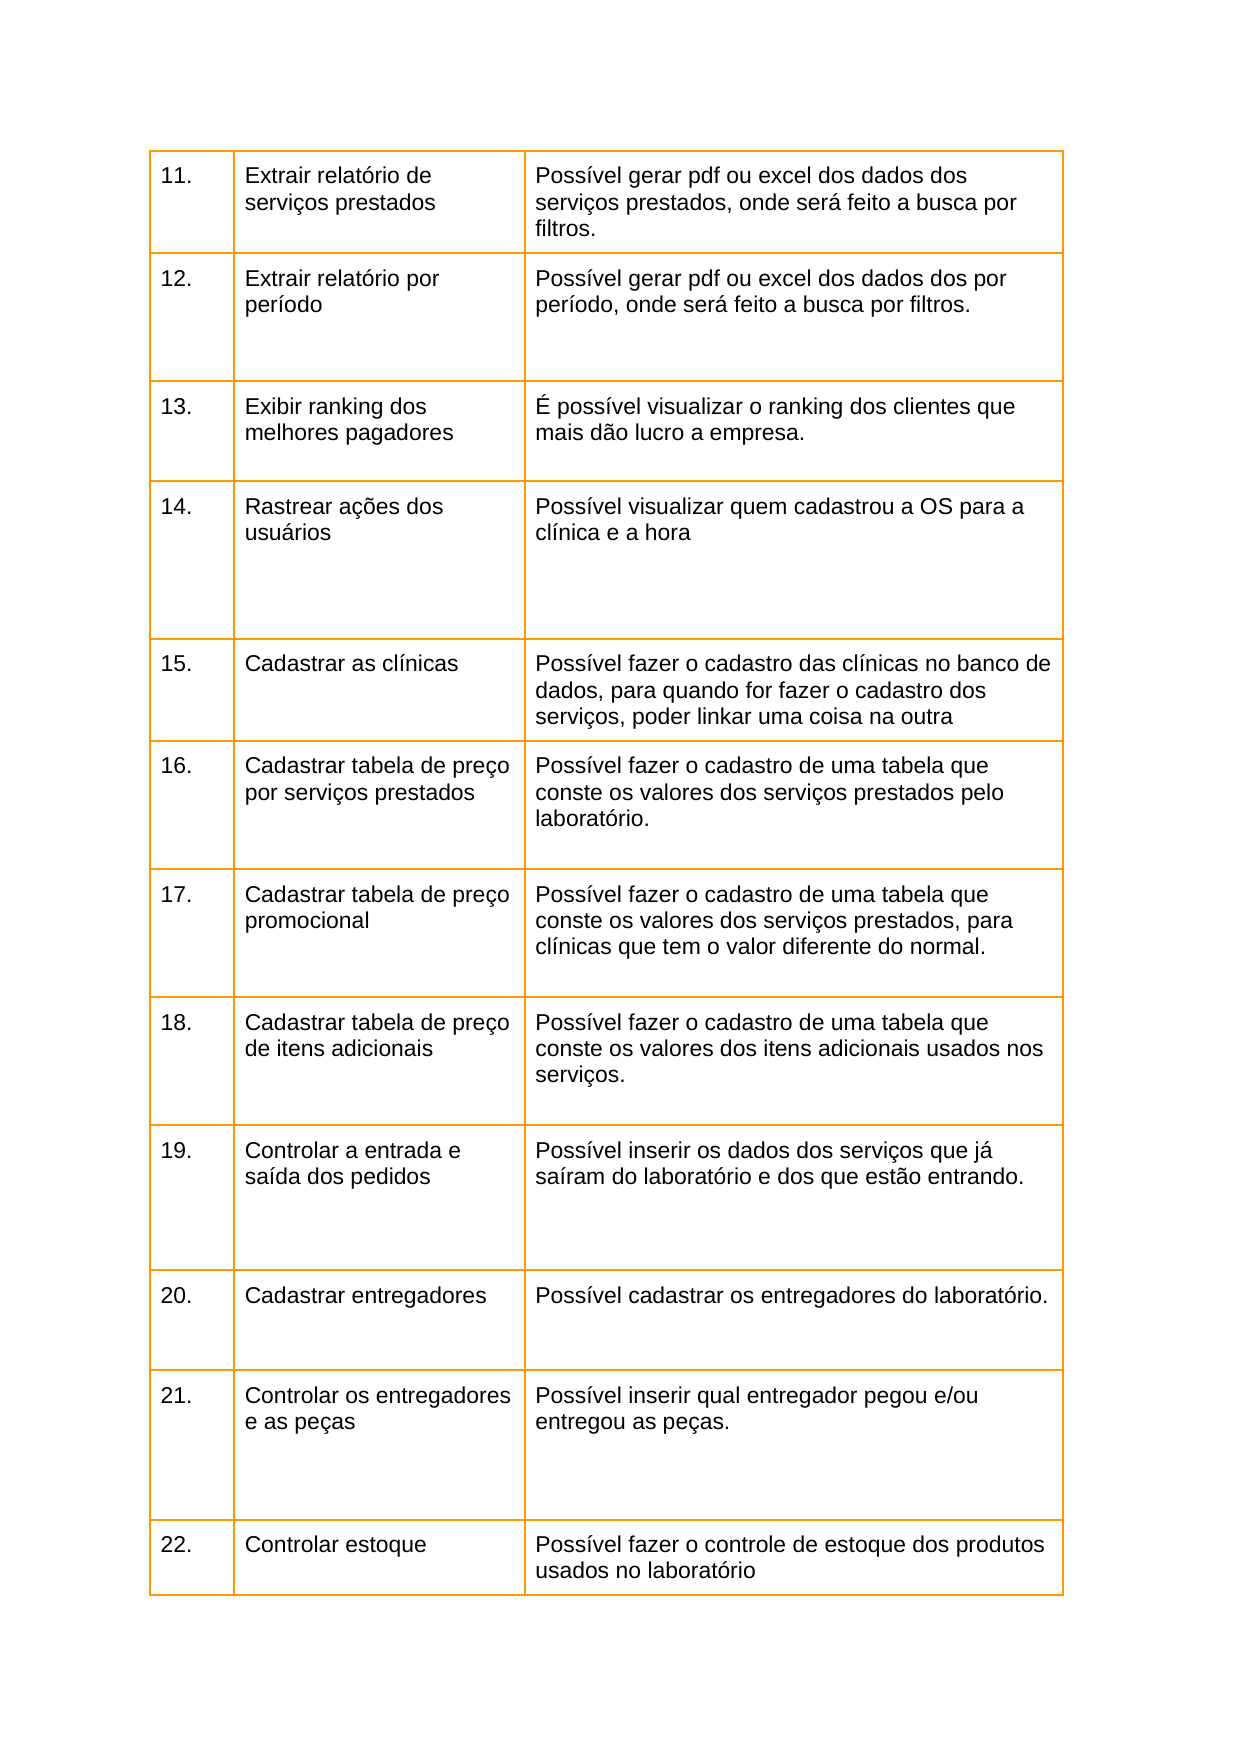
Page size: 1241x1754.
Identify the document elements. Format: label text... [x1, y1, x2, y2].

table_cell Rastrear ações dos usuários [235, 482, 524, 638]
table_cell Cadastrar tabela de preço de itens adicionais [235, 998, 524, 1124]
table_cell Cadastrar as clínicas [235, 640, 524, 740]
table_cell Possível fazer o controle de estoque dos produtos usados no laboratório [526, 1521, 1062, 1594]
table_cell 18. [151, 998, 233, 1124]
table_cell 11. [151, 152, 233, 252]
table_cell Cadastrar tabela de preço promocional [235, 870, 524, 996]
table_cell Cadastrar tabela de preço por serviços prestados [235, 742, 524, 868]
table_cell Cadastrar entregadores [235, 1271, 524, 1369]
table_cell Possível cadastrar os entregadores do laboratório. [526, 1271, 1062, 1369]
table_cell É possível visualizar o ranking dos clientes que mais dão lucro a empresa. [526, 382, 1062, 480]
table_cell 22. [151, 1521, 233, 1594]
table_cell 20. [151, 1271, 233, 1369]
table_cell 16. [151, 742, 233, 868]
table_cell 15. [151, 640, 233, 740]
table_cell Possível gerar pdf ou excel dos dados dos serviços prestados, onde será feito a busca por filtros. [526, 152, 1062, 252]
table_cell Possível fazer o cadastro de uma tabela que conste os valores dos serviços prestados pelo laboratório. [526, 742, 1062, 868]
table_cell Exibir ranking dos melhores pagadores [235, 382, 524, 480]
table_cell Controlar a entrada e saída dos pedidos [235, 1126, 524, 1269]
table_cell 17. [151, 870, 233, 996]
table_cell Extrair relatório de serviços prestados [235, 152, 524, 252]
table_cell Possível fazer o cadastro de uma tabela que conste os valores dos itens adicionais usados nos serviços. [526, 998, 1062, 1124]
table_cell Possível inserir os dados dos serviços que já saíram do laboratório e dos que estão entrando. [526, 1126, 1062, 1269]
table_cell 12. [151, 254, 233, 380]
table_cell Controlar os entregadores e as peças [235, 1371, 524, 1518]
table_cell Controlar estoque [235, 1521, 524, 1594]
table_cell 14. [151, 482, 233, 638]
table_cell Possível fazer o cadastro de uma tabela que conste os valores dos serviços prestados, para clínicas que tem o valor diferente do normal. [526, 870, 1062, 996]
table_cell Extrair relatório por período [235, 254, 524, 380]
table_cell Possível gerar pdf ou excel dos dados dos por período, onde será feito a busca por filtros. [526, 254, 1062, 380]
table_cell Possível fazer o cadastro das clínicas no banco de dados, para quando for fazer o cadastro dos serviços, poder linkar uma coisa na outra [526, 640, 1062, 740]
table_cell Possível inserir qual entregador pegou e/ou entregou as peças. [526, 1371, 1062, 1518]
table_cell 21. [151, 1371, 233, 1518]
table_cell 19. [151, 1126, 233, 1269]
table_cell 13. [151, 382, 233, 480]
table_cell Possível visualizar quem cadastrou a OS para a clínica e a hora [526, 482, 1062, 638]
